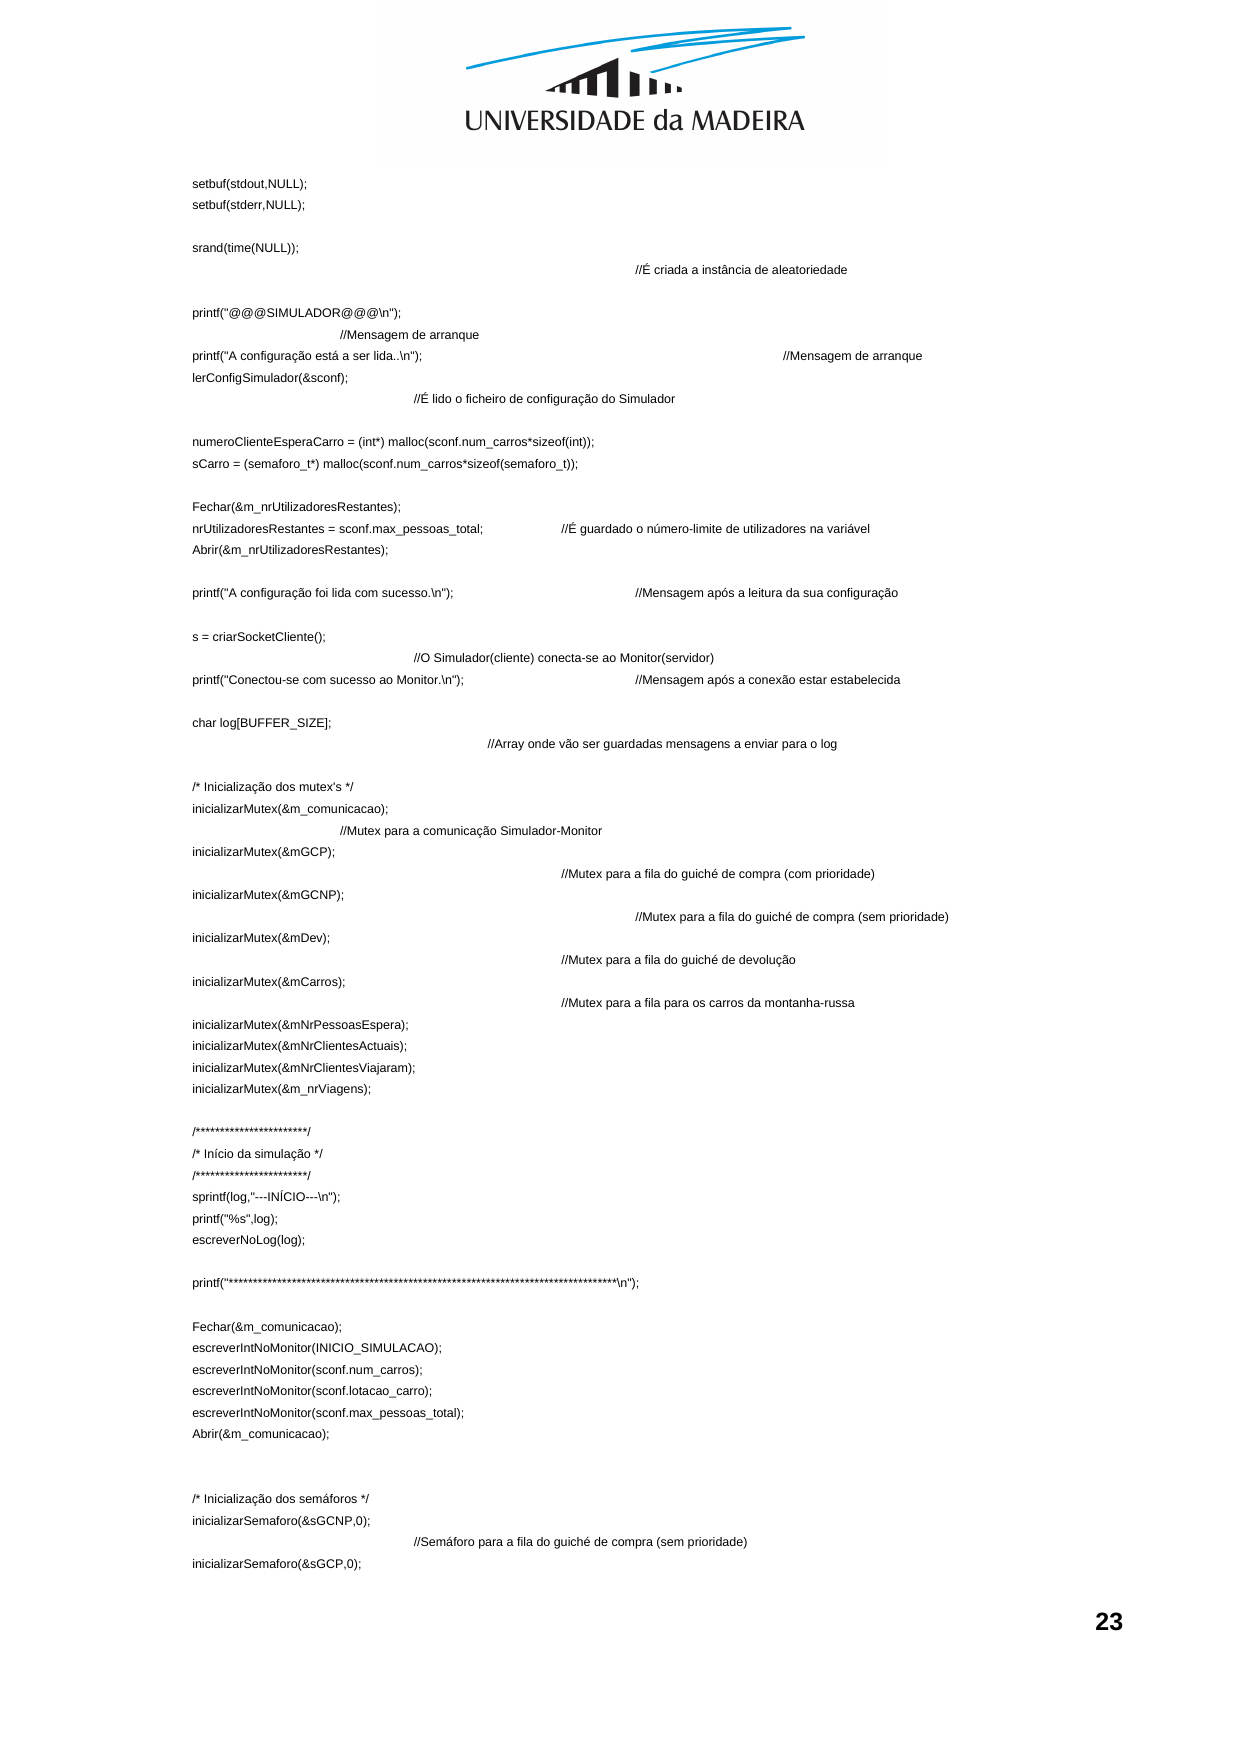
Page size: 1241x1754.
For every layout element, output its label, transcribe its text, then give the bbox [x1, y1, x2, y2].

text escreverNoLog(log); [118, 1233, 1123, 1247]
text lerConfigSimulador(&sconf); //É lido o ficheiro de configuração do Simulador [118, 370, 1123, 406]
text printf("Conectou-se com sucesso ao Monitor.\n"); //Mensagem após a conexão estar estabelecida [118, 672, 1123, 687]
text sCarro = (semaforo_t*) malloc(sconf.num_carros*sizeof(semaforo_t)); [118, 457, 1123, 471]
text Fechar(&m_nrUtilizadoresRestantes); [118, 500, 1123, 514]
text inicializarMutex(&m_comunicacao); //Mutex para a comunicação Simulador-Monitor [118, 802, 1123, 838]
text inicializarMutex(&m_nrViagens); [118, 1082, 1123, 1096]
text printf("A configuração está a ser lida..\n"); //Mensagem de arranque [118, 349, 1123, 363]
text inicializarMutex(&mDev); //Mutex para a fila do guiché de devolução [118, 931, 1123, 967]
text inicializarSemaforo(&sGCP,0); [118, 1556, 1123, 1571]
text escreverIntNoMonitor(sconf.max_pessoas_total); [118, 1405, 1123, 1420]
text inicializarMutex(&mCarros); //Mutex para a fila para os carros da montanha-russa [118, 974, 1123, 1010]
text inicializarMutex(&mNrPessoasEspera); [118, 1017, 1123, 1032]
text escreverIntNoMonitor(INICIO_SIMULACAO); [118, 1341, 1123, 1355]
text /* Inicialização dos mutex's */ [118, 780, 1123, 794]
text /***********************/ [118, 1125, 1123, 1139]
text escreverIntNoMonitor(sconf.lotacao_carro); [118, 1384, 1123, 1398]
text Abrir(&m_nrUtilizadoresRestantes); [118, 543, 1123, 557]
text nrUtilizadoresRestantes = sconf.max_pessoas_total; //É guardado o número-limite de utilizadores na variável [118, 521, 1123, 536]
text inicializarMutex(&mNrClientesActuais); [118, 1039, 1123, 1053]
text Fechar(&m_comunicacao); [118, 1319, 1123, 1333]
text /* Início da simulação */ [118, 1147, 1123, 1161]
text Abrir(&m_comunicacao); [118, 1427, 1123, 1441]
text inicializarSemaforo(&sGCNP,0); //Semáforo para a fila do guiché de compra (sem prioridade) [118, 1513, 1123, 1549]
text escreverIntNoMonitor(sconf.num_carros); [118, 1362, 1123, 1377]
text inicializarMutex(&mNrClientesViajaram); [118, 1060, 1123, 1075]
text printf("********************************************************************************\n"); [118, 1276, 1123, 1290]
text inicializarMutex(&mGCNP); //Mutex para a fila do guiché de compra (sem prioridade) [118, 888, 1123, 924]
picture [379, 0, 889, 165]
text setbuf(stdout,NULL); [118, 176, 1123, 191]
text srand(time(NULL)); //É criada a instância de aleatoriedade [118, 241, 1123, 277]
text s = criarSocketCliente(); //O Simulador(cliente) conecta-se ao Monitor(servidor) [118, 629, 1123, 665]
text setbuf(stderr,NULL); [118, 198, 1123, 212]
text printf("A configuração foi lida com sucesso.\n"); //Mensagem após a leitura da sua configuração [118, 586, 1123, 600]
text sprintf(log,"---INÍCIO---\n"); [118, 1190, 1123, 1204]
text inicializarMutex(&mGCP); //Mutex para a fila do guiché de compra (com prioridade) [118, 845, 1123, 881]
text char log[BUFFER_SIZE]; //Array onde vão ser guardadas mensagens a enviar para o log [118, 715, 1123, 751]
text /* Inicialização dos semáforos */ [118, 1492, 1123, 1506]
text printf("%s",log); [118, 1211, 1123, 1226]
text /***********************/ [118, 1168, 1123, 1183]
text numeroClienteEsperaCarro = (int*) malloc(sconf.num_carros*sizeof(int)); [118, 435, 1123, 449]
text printf("@@@SIMULADOR@@@\n"); //Mensagem de arranque [118, 306, 1123, 342]
